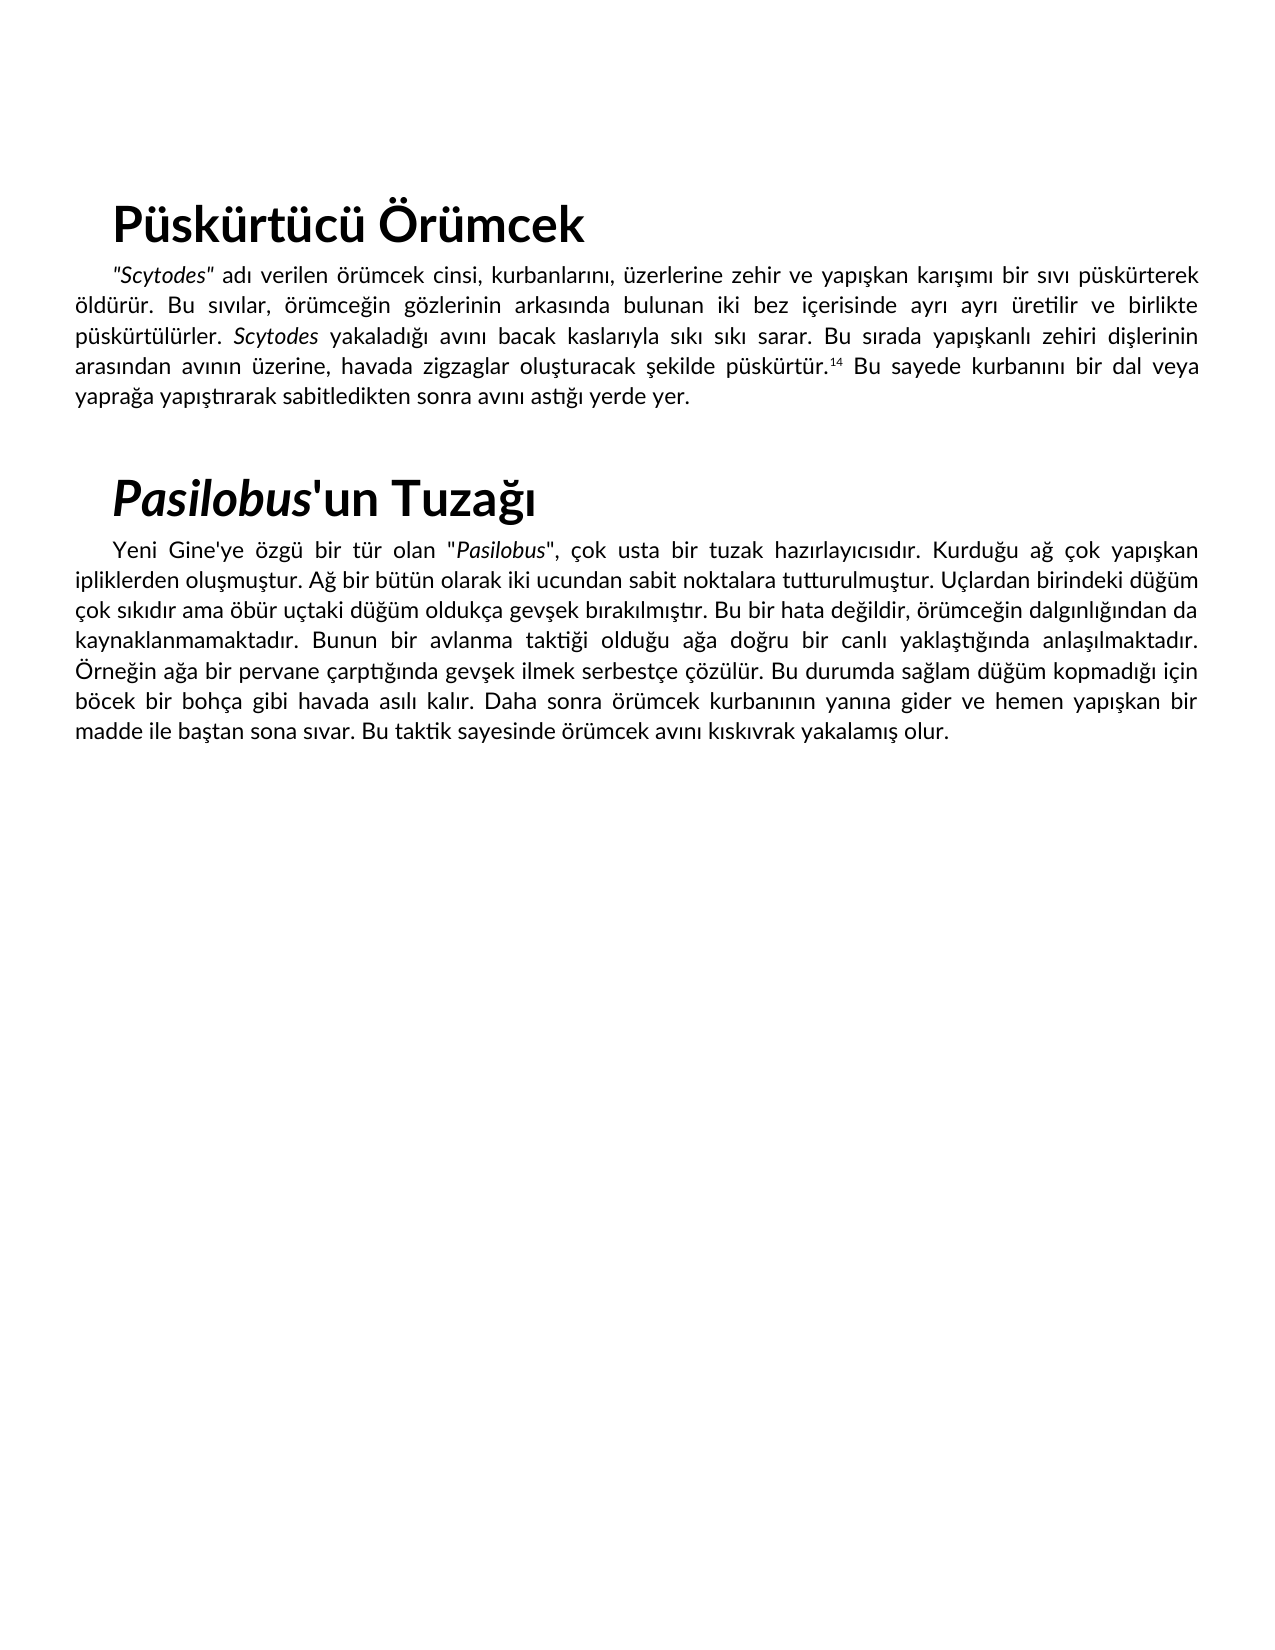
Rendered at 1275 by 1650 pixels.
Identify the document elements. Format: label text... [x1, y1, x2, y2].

subtitle Pasilobus'un Tuzağı [112, 467, 1200, 527]
subtitle Püskürtücü Örümcek [112, 193, 1200, 253]
text "Scytodes" adı verilen örümcek cinsi, kurbanlarını, üzerlerine zehir ve yapışkan karışımı bir sıvı püskürterek öldürür. Bu sıvılar, örümceğin gözlerinin arkasında bulunan iki bez içerisinde ayrı ayrı üretilir ve birlikte püskürtülürler. Scytodes yakaladığı avını bacak kaslarıyla sıkı sıkı sarar. Bu sırada yapışkanlı zehiri dişlerinin arasından avının üzerine, havada zigzaglar oluşturacak şekilde püskürtür.14 Bu sayede kurbanını bir dal veya yaprağa yapıştırarak sabitledikten sonra avını astığı yerde yer. [75, 261, 1200, 409]
text Yeni Gine'ye özgü bir tür olan "Pasilobus", çok usta bir tuzak hazırlayıcısıdır. Kurduğu ağ çok yapışkan ipliklerden oluşmuştur. Ağ bir bütün olarak iki ucundan sabit noktalara tutturulmuştur. Uçlardan birindeki düğüm çok sıkıdır ama öbür uçtaki düğüm oldukça gevşek bırakılmıştır. Bu bir hata değildir, örümceğin dalgınlığından da kaynaklanmamaktadır. Bunun bir avlanma taktiği olduğu ağa doğru bir canlı yaklaştığında anlaşılmaktadır. Örneğin ağa bir pervane çarptığında gevşek ilmek serbestçe çözülür. Bu durumda sağlam düğüm kopmadığı için böcek bir bohça gibi havada asılı kalır. Daha sonra örümcek kurbanının yanına gider ve hemen yapışkan bir madde ile baştan sona sıvar. Bu taktik sayesinde örümcek avını kıskıvrak yakalamış olur. [75, 536, 1200, 744]
